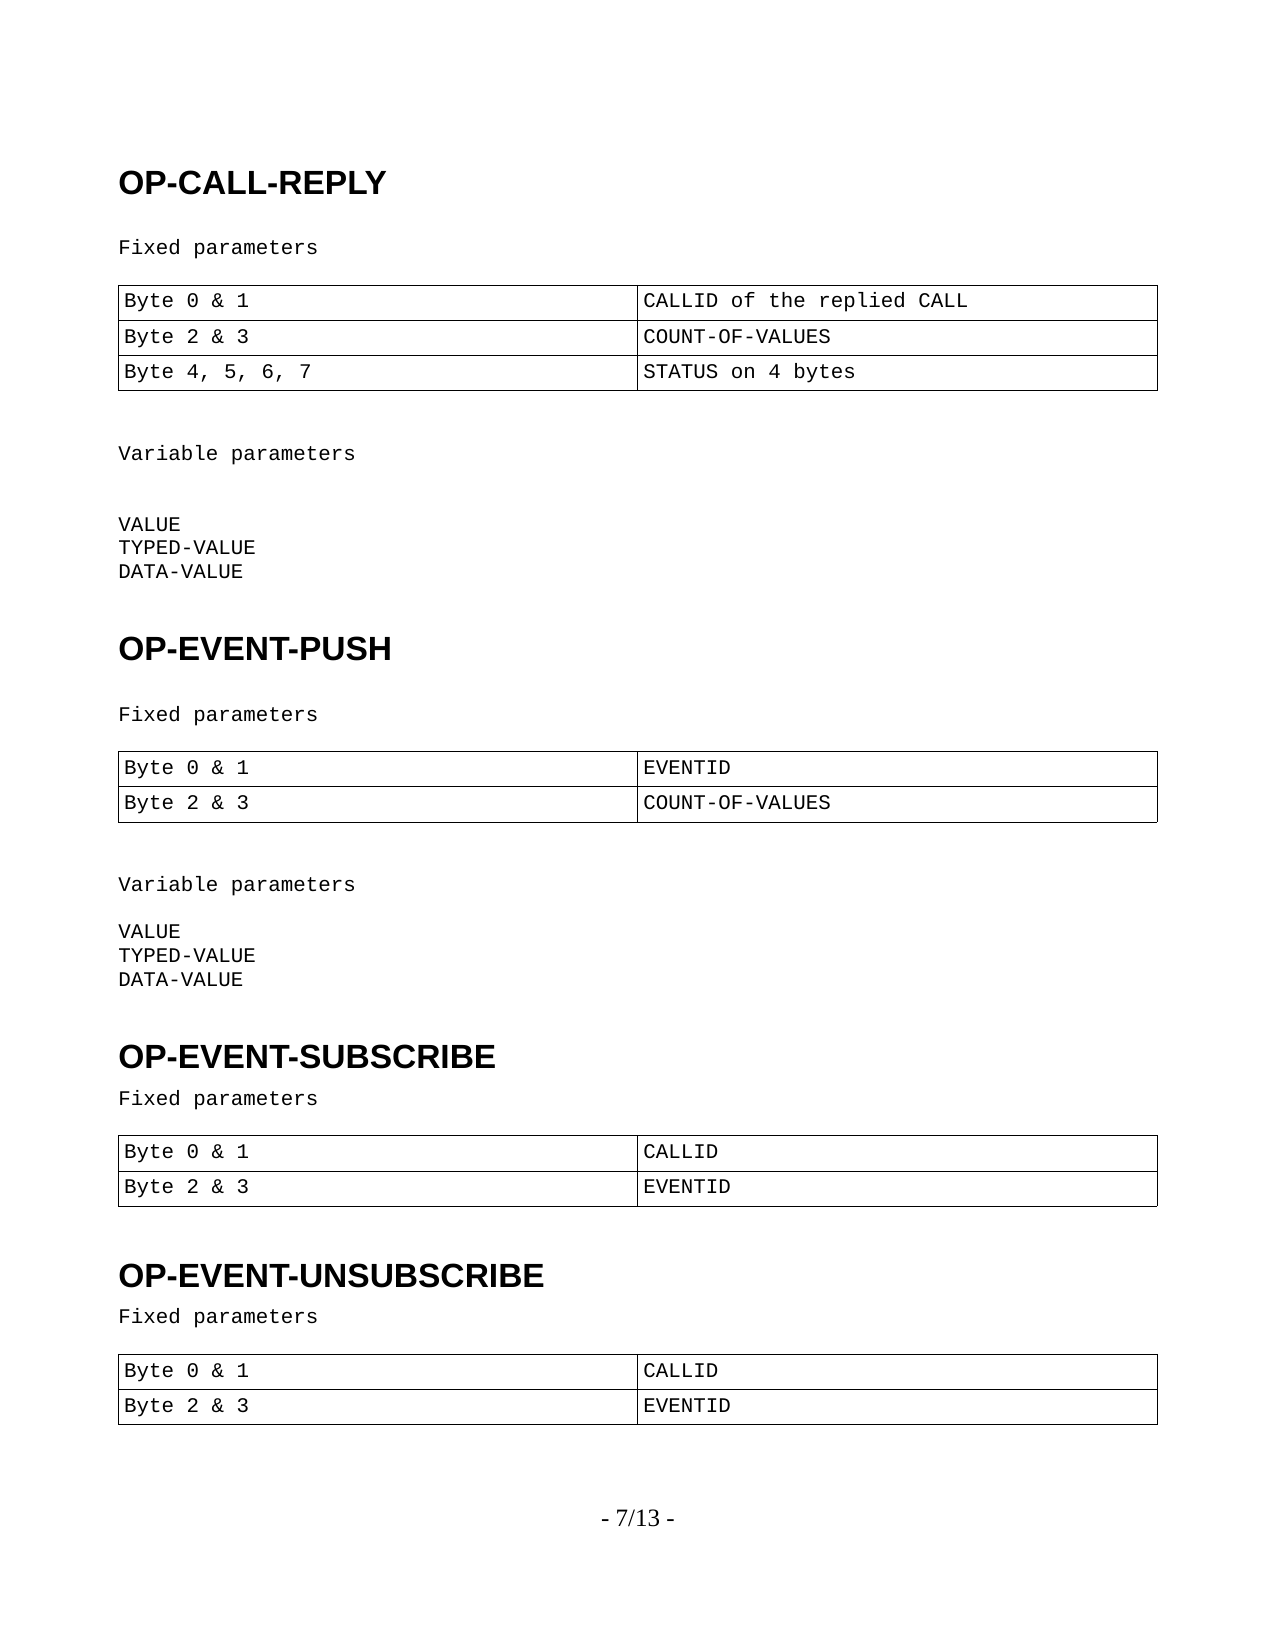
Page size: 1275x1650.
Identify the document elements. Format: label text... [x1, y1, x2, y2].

text DATA-VALUE [118, 561, 1157, 585]
table_cell Byte 2 & 3 [119, 1390, 637, 1424]
table_cell COUNT-OF-VALUES [638, 321, 1157, 355]
table_cell Byte 2 & 3 [119, 787, 637, 822]
table_header Byte 0 & 1 [119, 1355, 637, 1389]
table_header EVENTID [638, 752, 1157, 786]
subtitle OP-EVENT-PUSH [118, 629, 1157, 668]
text DATA-VALUE [118, 969, 1157, 992]
text Variable parameters [118, 874, 1157, 898]
table_cell EVENTID [638, 1172, 1157, 1206]
subtitle OP-EVENT-SUBSCRIBE [118, 1037, 1157, 1076]
text Variable parameters [118, 443, 1157, 466]
table_cell Byte 2 & 3 [119, 1172, 637, 1206]
table_cell COUNT-OF-VALUES [638, 787, 1157, 822]
table_header CALLID of the replied CALL [638, 286, 1157, 320]
table_cell EVENTID [638, 1390, 1157, 1424]
subtitle OP-CALL-REPLY [118, 163, 1157, 201]
table_header Byte 0 & 1 [119, 752, 637, 786]
text Fixed parameters [118, 704, 1157, 728]
table_cell Byte 4, 5, 6, 7 [119, 356, 637, 390]
text Fixed parameters [118, 1307, 1157, 1330]
table_header Byte 0 & 1 [119, 1136, 637, 1171]
table_header Byte 0 & 1 [119, 286, 637, 320]
table_cell Byte 2 & 3 [119, 321, 637, 355]
text TYPED-VALUE [118, 537, 1157, 561]
table_header CALLID [638, 1355, 1157, 1389]
text VALUE [118, 921, 1157, 945]
table_header CALLID [638, 1136, 1157, 1171]
text Fixed parameters [118, 237, 1157, 261]
text Fixed parameters [118, 1088, 1157, 1112]
text TYPED-VALUE [118, 945, 1157, 969]
table_cell STATUS on 4 bytes [638, 356, 1157, 390]
subtitle OP-EVENT-UNSUBSCRIBE [118, 1255, 1157, 1294]
text VALUE [118, 514, 1157, 537]
